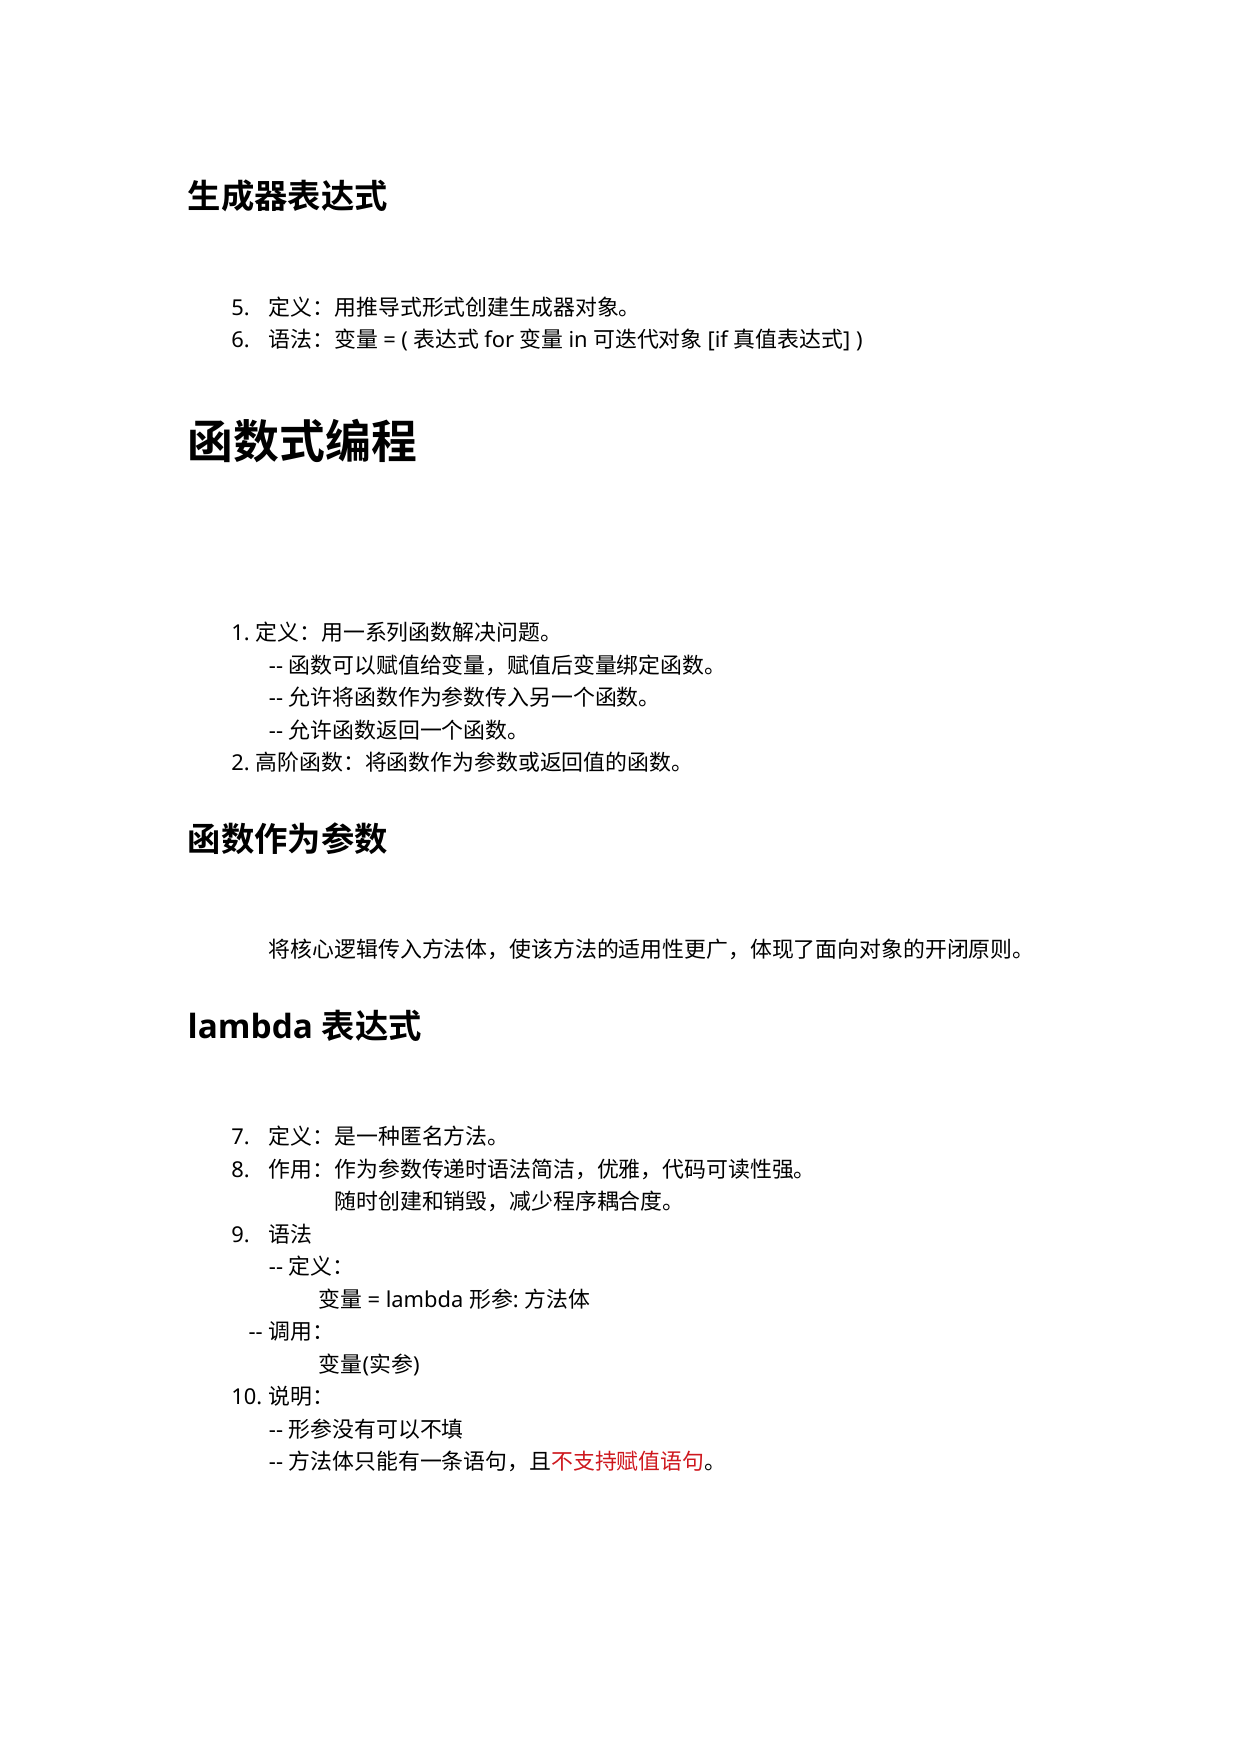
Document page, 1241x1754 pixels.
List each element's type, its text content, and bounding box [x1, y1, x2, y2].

list -- 允许函数返回一个函数。 [269, 712, 1053, 745]
subtitle lambda 表达式 [187, 991, 1053, 1056]
text -- 调用： [187, 1314, 1053, 1346]
list -- 方法体只能有一条语句，且不支持赋值语句。 [269, 1444, 1053, 1476]
subtitle 函数作为参数 [187, 804, 1053, 869]
text 1. 定义：用一系列函数解决问题。 [187, 615, 1053, 647]
list -- 定义： [269, 1249, 1053, 1281]
list -- 允许将函数作为参数传入另一个函数。 [269, 680, 1053, 712]
list 语法 [231, 1216, 1053, 1249]
list 随时创建和销毁，减少程序耦合度。 [269, 1184, 1053, 1216]
list -- 形参没有可以不填 [269, 1411, 1053, 1444]
list 作用：作为参数传递时语法简洁，优雅，代码可读性强。 [231, 1151, 1053, 1184]
text 变量(实参) [187, 1346, 1053, 1379]
subtitle 生成器表达式 [187, 162, 1053, 227]
list 说明： [231, 1379, 1053, 1411]
list 定义：是一种匿名方法。 [231, 1119, 1053, 1151]
list -- 函数可以赋值给变量，赋值后变量绑定函数。 [269, 647, 1053, 680]
list 定义：用推导式形式创建生成器对象。 [231, 289, 1053, 322]
list 将核心逻辑传入方法体，使该方法的适用性更广，体现了面向对象的开闭原则。 [269, 932, 1053, 964]
list 语法：变量 = ( 表达式 for 变量 in 可迭代对象 [if 真值表达式] ) [231, 322, 1053, 354]
text 2. 高阶函数：将函数作为参数或返回值的函数。 [187, 745, 1053, 777]
subtitle 函数式编程 [187, 389, 1053, 487]
list 变量 = lambda 形参: 方法体 [312, 1281, 1053, 1314]
